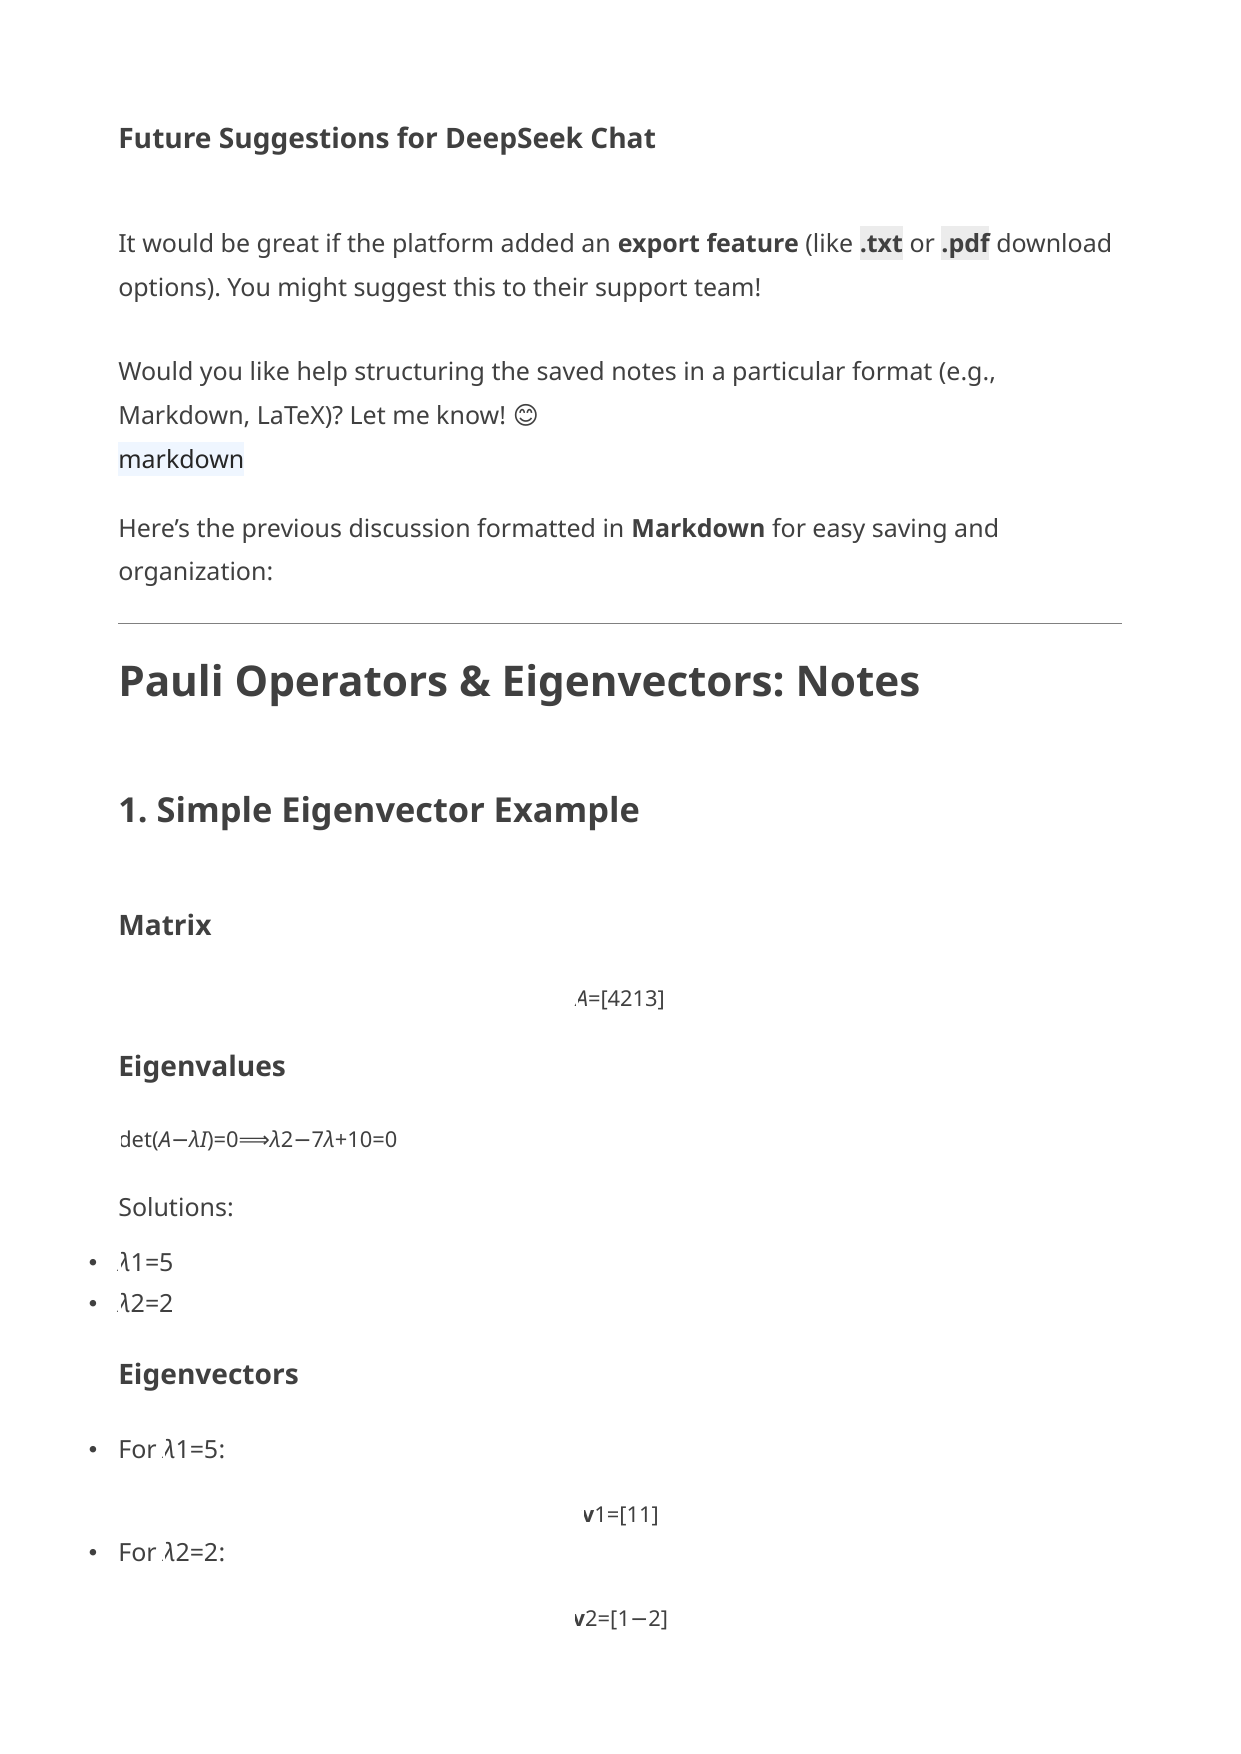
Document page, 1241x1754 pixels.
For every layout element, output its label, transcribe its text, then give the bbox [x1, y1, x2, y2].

list λ2​=2 [118, 1285, 1122, 1319]
subtitle Future Suggestions for DeepSeek Chat [118, 118, 1122, 156]
list For λ1​=5: [118, 1432, 1122, 1466]
list v2​=[1−2​] [118, 1602, 1122, 1632]
text Would you like help structuring the saved notes in a particular format (e.g., Markdown, LaTeX)? Let me know! 😊 [118, 344, 1122, 432]
subtitle Matrix [118, 905, 1122, 943]
subtitle Pauli Operators & Eigenvectors: Notes [118, 651, 1122, 709]
text Solutions: [118, 1180, 1122, 1224]
text det(A−λI)=0⟹λ2−7λ+10=0 [118, 1124, 1122, 1154]
subtitle 1. Simple Eigenvector Example [118, 786, 1122, 833]
list For λ2​=2: [118, 1535, 1122, 1569]
subtitle Eigenvectors [118, 1354, 1122, 1392]
text markdown [118, 432, 1122, 476]
text It would be great if the platform added an export feature (like .txt or .pdf download options). You might suggest this to their support team! [118, 216, 1122, 304]
text A=[42​13​] [118, 983, 1122, 1012]
list v1​=[11​] [118, 1499, 1122, 1529]
text Here’s the previous discussion formatted in Markdown for easy saving and organization: [118, 501, 1122, 588]
list λ1​=5 [118, 1244, 1122, 1278]
subtitle Eigenvalues [118, 1046, 1122, 1085]
